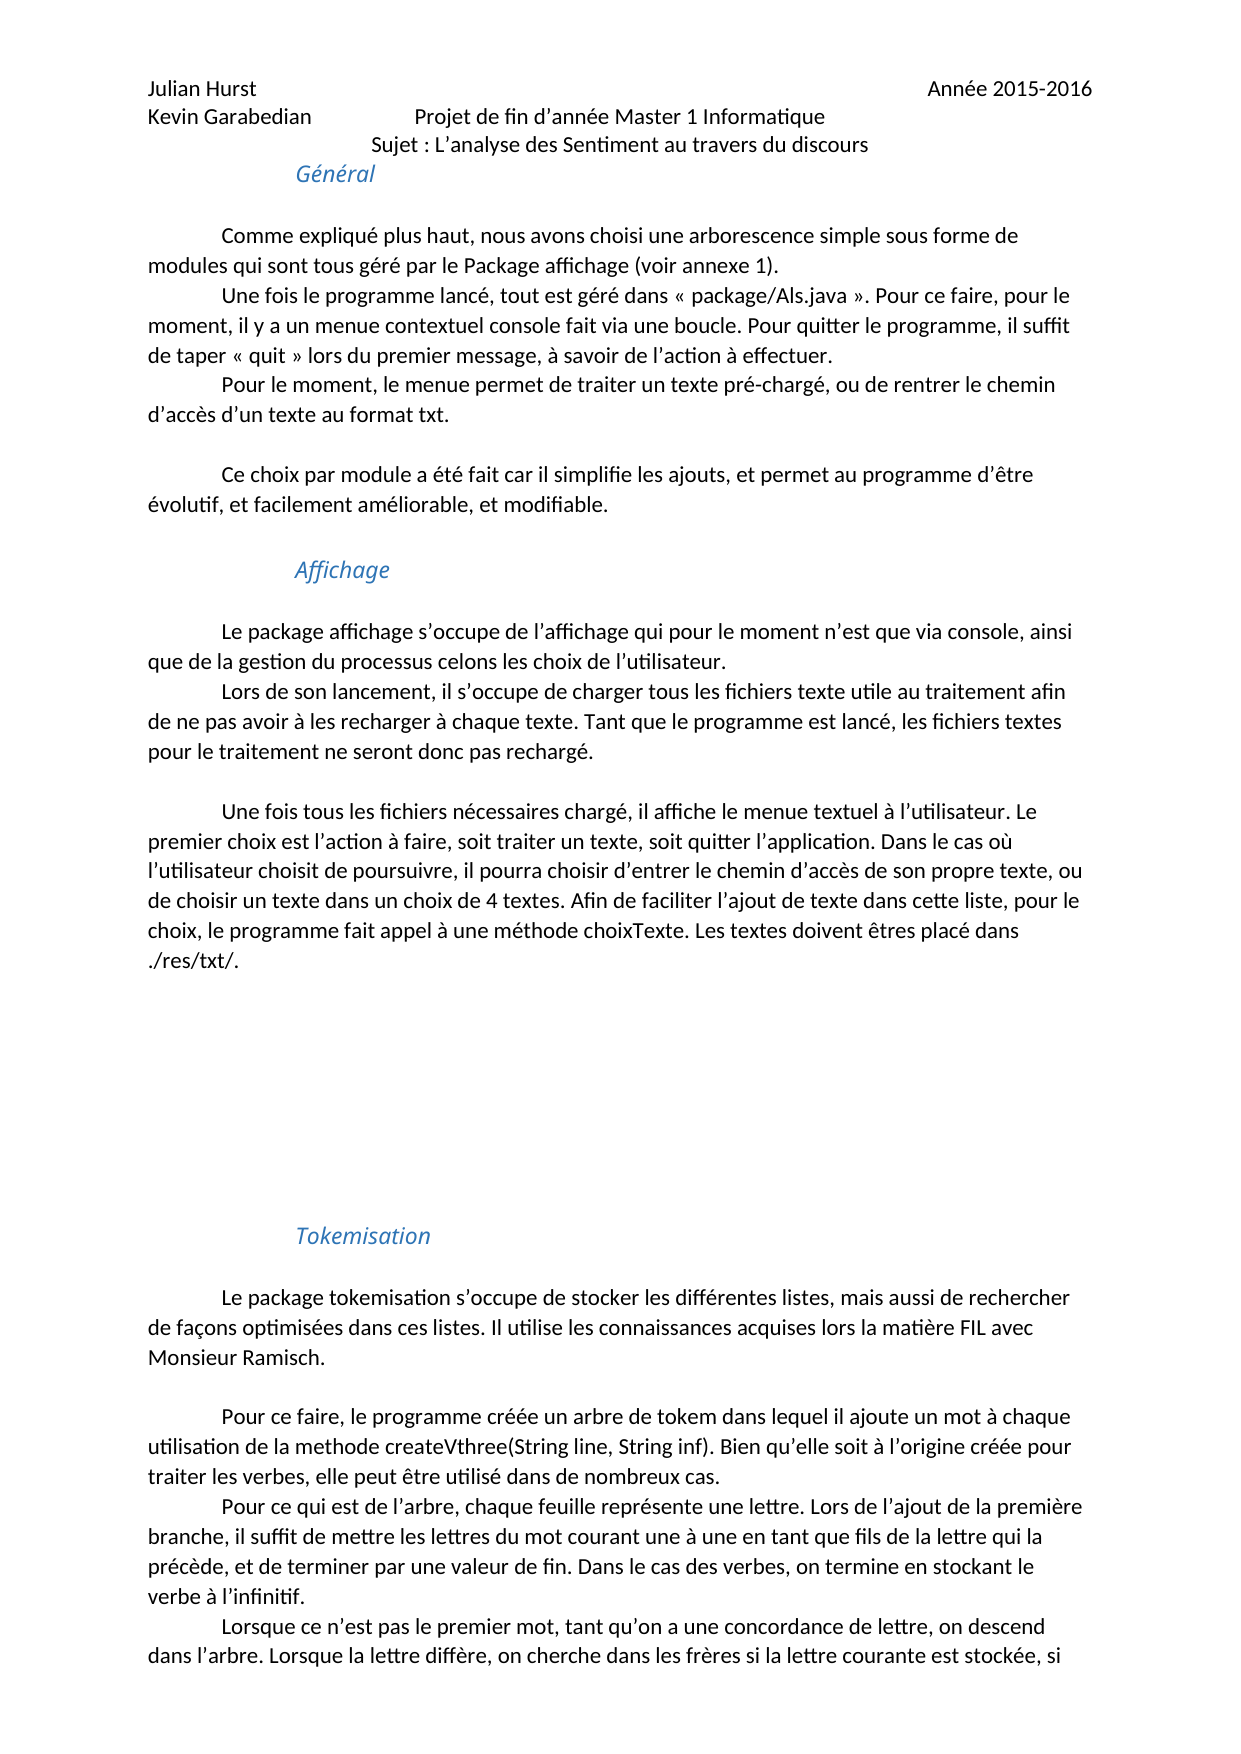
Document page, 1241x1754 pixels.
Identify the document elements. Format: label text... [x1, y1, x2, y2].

text Pour ce qui est de l’arbre, chaque feuille représente une lettre. Lors de l’ajout de la première branche, il suffit de mettre les lettres du mot courant une à une en tant que fils de la lettre qui la précède, et de terminer par une valeur de fin. Dans le cas des verbes, on termine en stockant le verbe à l’infinitif. [148, 1492, 1093, 1610]
text Le package affichage s’occupe de l’affichage qui pour le moment n’est que via console, ainsi que de la gestion du processus celons les choix de l’utilisateur. [148, 617, 1093, 675]
text Comme expliqué plus haut, nous avons choisi une arborescence simple sous forme de modules qui sont tous géré par le Package affichage (voir annexe 1). [148, 221, 1093, 279]
text Lors de son lancement, il s’occupe de charger tous les fichiers texte utile au traitement afin de ne pas avoir à les recharger à chaque texte. Tant que le programme est lancé, les fichiers textes pour le traitement ne seront donc pas rechargé. [148, 677, 1093, 765]
text Ce choix par module a été fait car il simplifie les ajouts, et permet au programme d’être évolutif, et facilement améliorable, et modifiable. [148, 460, 1093, 518]
subtitle Tokemisation [148, 1219, 1093, 1251]
text Une fois le programme lancé, tout est géré dans « package/Als.java ». Pour ce faire, pour le moment, il y a un menue contextuel console fait via une boucle. Pour quitter le programme, il suffit de taper « quit » lors du premier message, à savoir de l’action à effectuer. [148, 281, 1093, 369]
subtitle Général [148, 158, 1093, 189]
subtitle Affichage [148, 554, 1093, 585]
text Pour ce faire, le programme créée un arbre de tokem dans lequel il ajoute un mot à chaque utilisation de la methode createVthree(String line, String inf). Bien qu’elle soit à l’origine créée pour traiter les verbes, elle peut être utilisé dans de nombreux cas. [148, 1402, 1093, 1490]
text Lorsque ce n’est pas le premier mot, tant qu’on a une concordance de lettre, on descend dans l’arbre. Lorsque la lettre diffère, on cherche dans les frères si la lettre courante est stockée, si [148, 1612, 1093, 1670]
text Une fois tous les fichiers nécessaires chargé, il affiche le menue textuel à l’utilisateur. Le premier choix est l’action à faire, soit traiter un texte, soit quitter l’application. Dans le cas où l’utilisateur choisit de poursuivre, il pourra choisir d’entrer le chemin d’accès de son propre texte, ou de choisir un texte dans un choix de 4 textes. Afin de faciliter l’ajout de texte dans cette liste, pour le choix, le programme fait appel à une méthode choixTexte. Les textes doivent êtres placé dans ./res/txt/. [148, 797, 1093, 974]
text Le package tokemisation s’occupe de stocker les différentes listes, mais aussi de rechercher de façons optimisées dans ces listes. Il utilise les connaissances acquises lors la matière FIL avec Monsieur Ramisch. [148, 1283, 1093, 1371]
text Pour le moment, le menue permet de traiter un texte pré-chargé, ou de rentrer le chemin d’accès d’un texte au format txt. [148, 371, 1093, 428]
